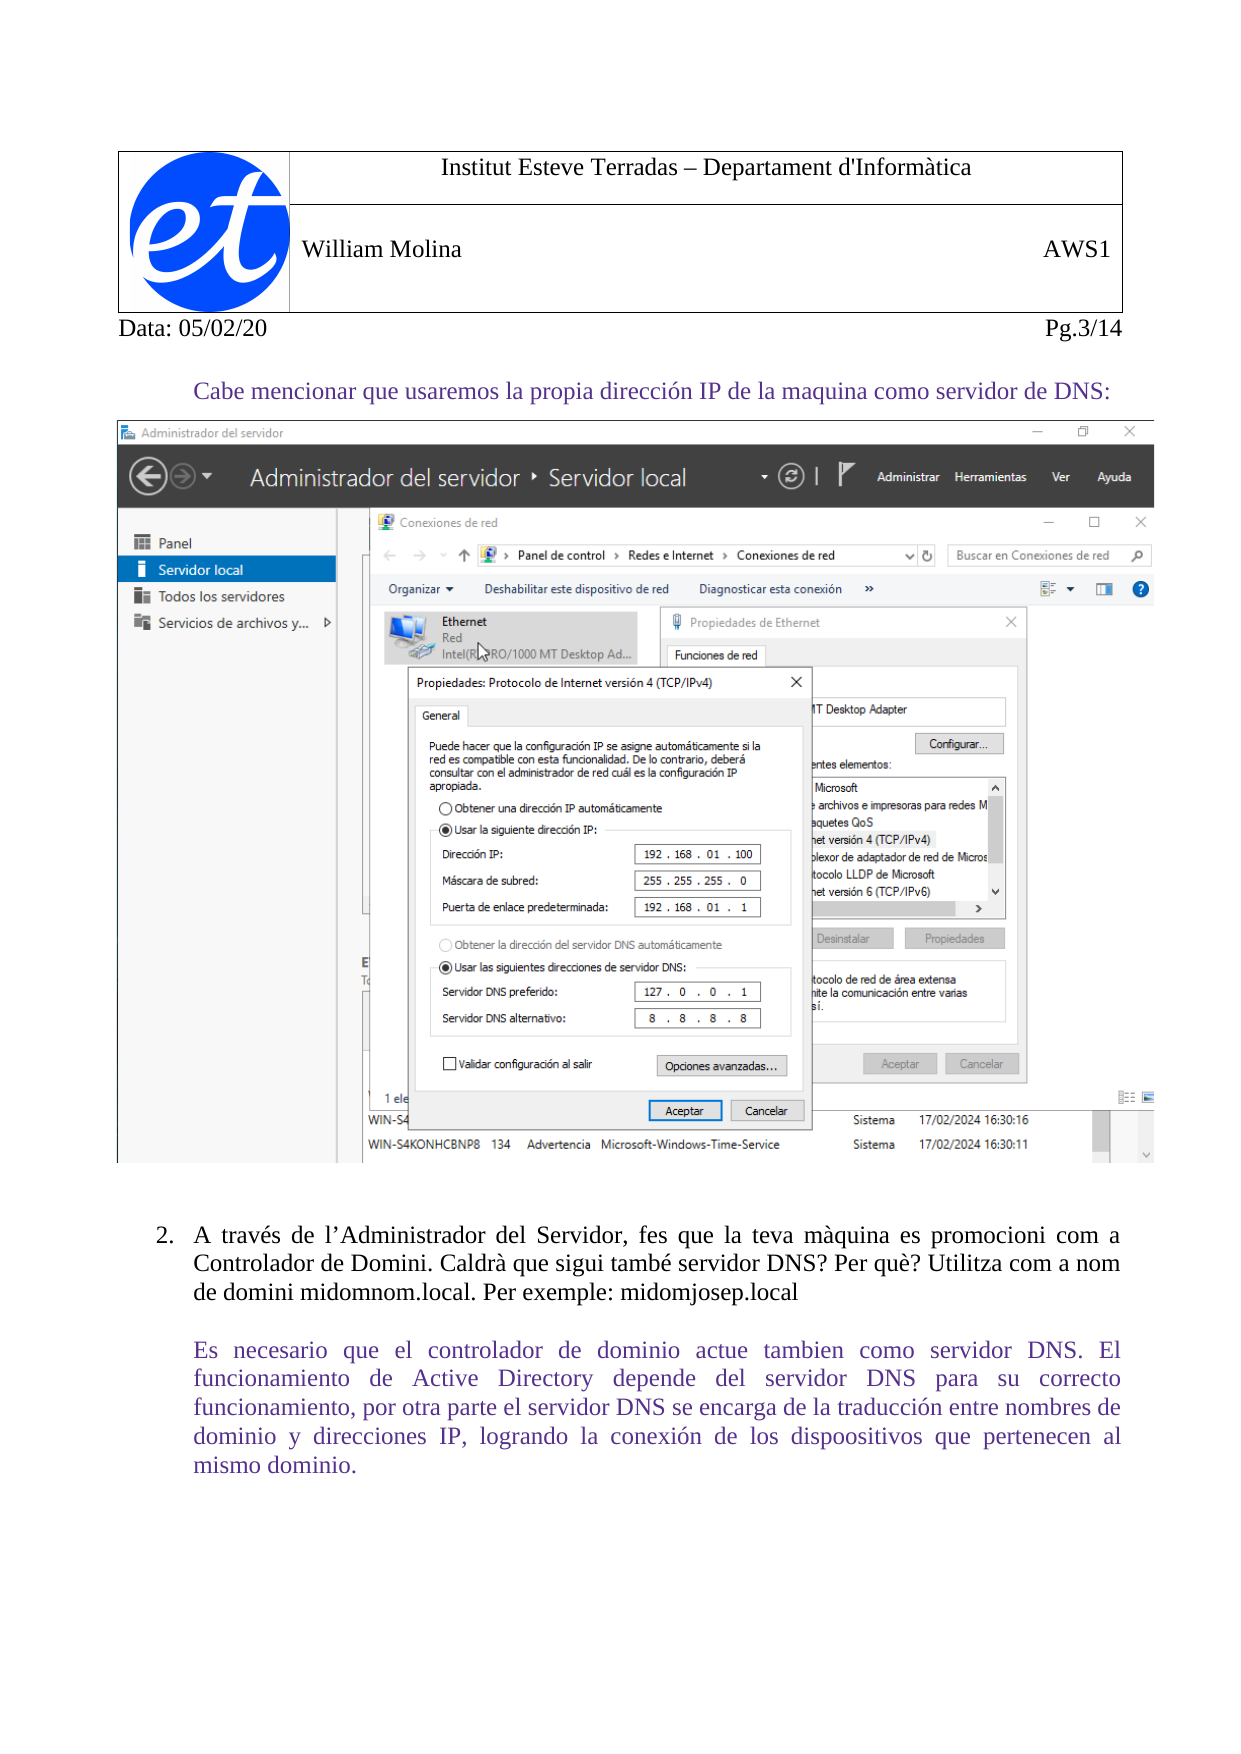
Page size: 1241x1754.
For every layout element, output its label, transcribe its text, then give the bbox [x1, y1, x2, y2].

text Es necesario que el controlador de dominio actue tambien como servidor DNS. El funcionamiento de Active Directory depende del servidor DNS para su correcto funcionamiento, por otra parte el servidor DNS se encarga de la traducción entre nombres de dominio y direcciones IP, logrando la conexión de los dispoositivos que pertenecen al mismo dominio. [193, 1335, 1122, 1478]
list A través de l’Administrador del Servidor, fes que la teva màquina es promocioni com a Controlador de Domini. Caldrà que sigui també servidor DNS? Per què? Utilitza com a nom de domini midomnom.local. Per exemple: midomjosep.local [156, 1220, 1122, 1306]
picture [129, 152, 290, 312]
text Cabe mencionar que usaremos la propia dirección IP de la maquina como servidor de DNS: [193, 376, 1122, 405]
picture [116, 420, 1155, 1163]
